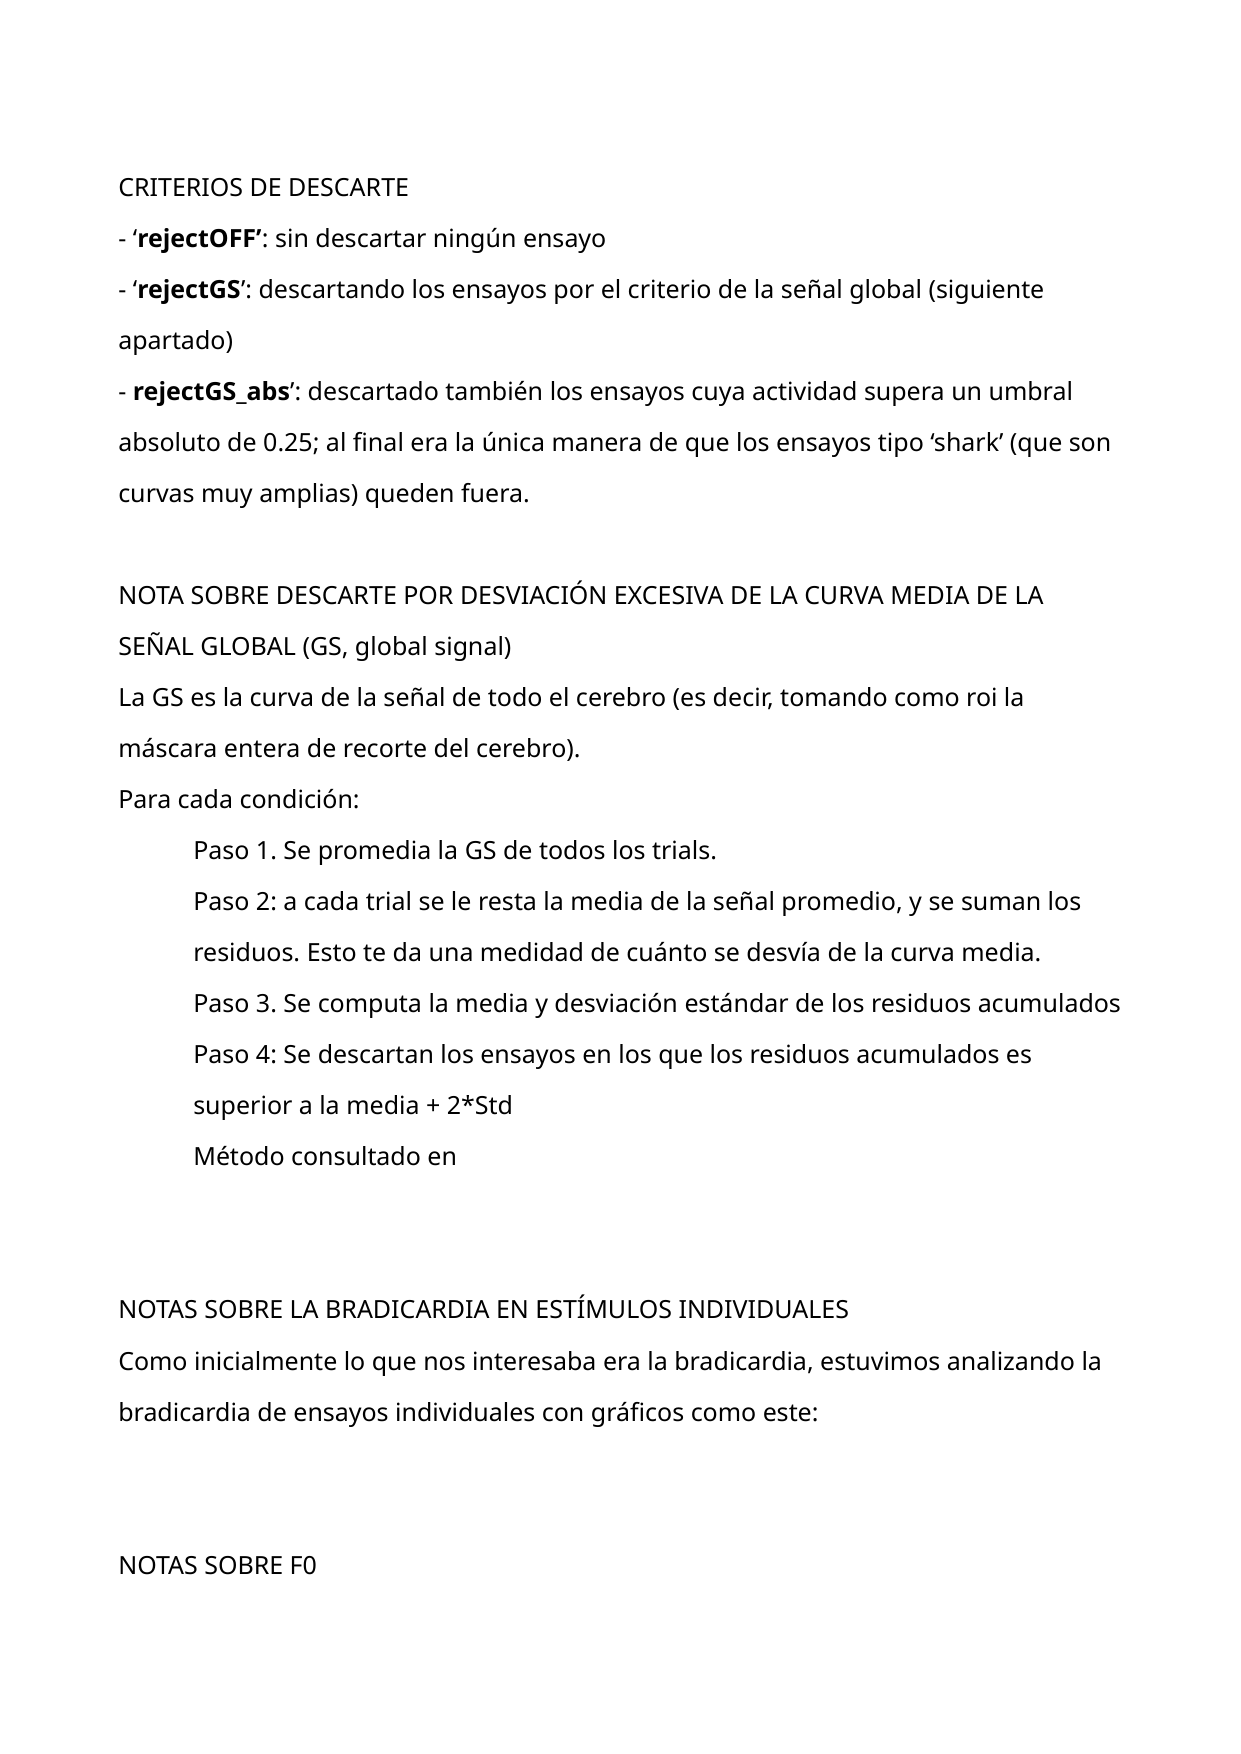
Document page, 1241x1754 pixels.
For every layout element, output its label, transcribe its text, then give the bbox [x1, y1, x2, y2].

text Paso 1. Se promedia la GS de todos los trials. [193, 833, 1122, 867]
text CRITERIOS DE DESCARTE [118, 169, 1122, 203]
text Paso 3. Se computa la media y desviación estándar de los residuos acumulados [193, 986, 1122, 1020]
text NOTA SOBRE DESCARTE POR DESVIACIÓN EXCESIVA DE LA CURVA MEDIA DE LA SEÑAL GLOBAL (GS, global signal) [118, 577, 1122, 663]
text NOTAS SOBRE LA BRADICARDIA EN ESTÍMULOS INDIVIDUALES [118, 1292, 1122, 1326]
text Método consultado en [193, 1139, 1122, 1173]
text Paso 2: a cada trial se le resta la media de la señal promedio, y se suman los residuos. Esto te da una medidad de cuánto se desvía de la curva media. [193, 884, 1122, 969]
text Paso 4: Se descartan los ensayos en los que los residuos acumulados es superior a la media + 2*Std [193, 1037, 1122, 1122]
text - ‘rejectGS’: descartando los ensayos por el criterio de la señal global (siguiente apartado) [118, 271, 1122, 356]
text - rejectGS_abs’: descartado también los ensayos cuya actividad supera un umbral absoluto de 0.25; al final era la única manera de que los ensayos tipo ‘shark’ (que son curvas muy amplias) queden fuera. [118, 373, 1122, 509]
text - ‘rejectOFF’: sin descartar ningún ensayo [118, 220, 1122, 254]
text Como inicialmente lo que nos interesaba era la bradicardia, estuvimos analizando la bradicardia de ensayos individuales con gráficos como este: [118, 1343, 1122, 1428]
text La GS es la curva de la señal de todo el cerebro (es decir, tomando como roi la máscara entera de recorte del cerebro). [118, 679, 1122, 765]
text Para cada condición: [118, 782, 1122, 816]
text NOTAS SOBRE F0 [118, 1547, 1122, 1581]
